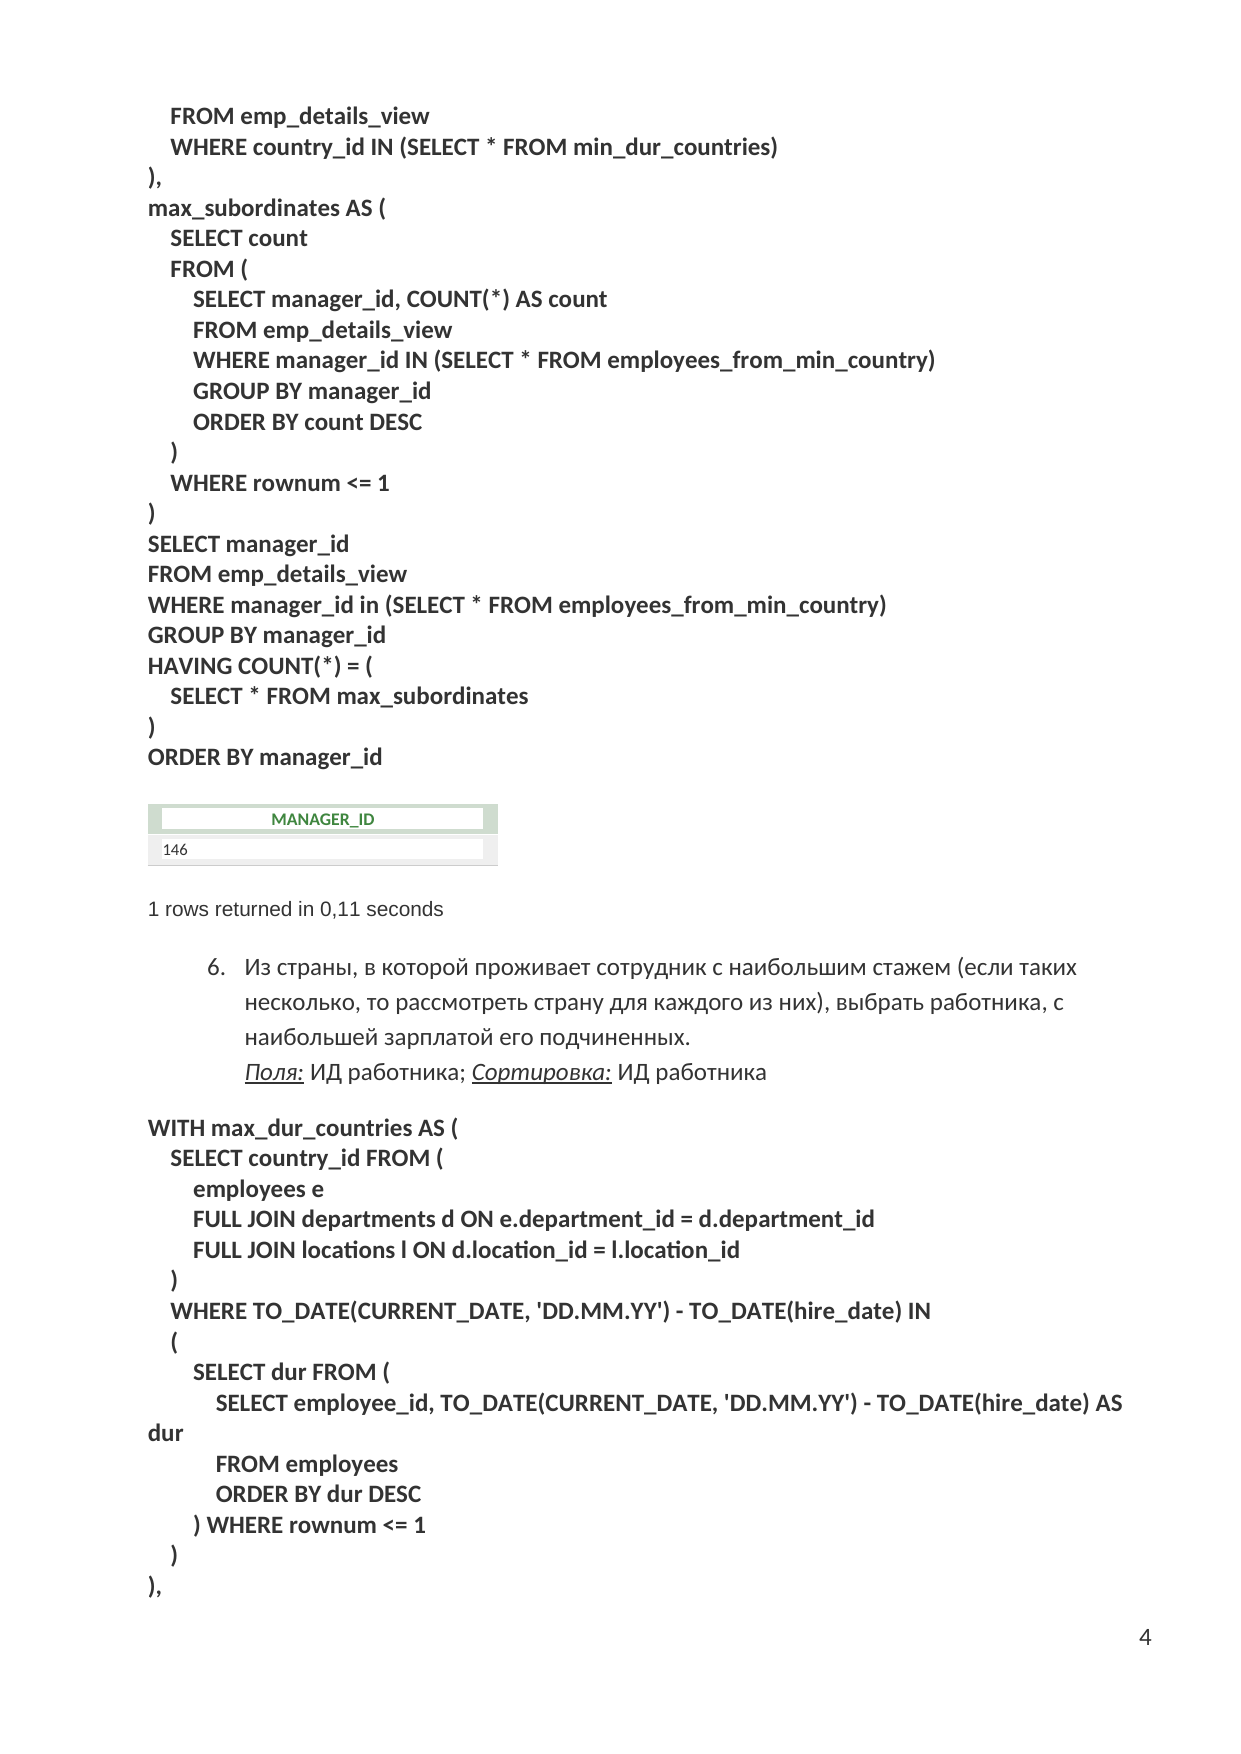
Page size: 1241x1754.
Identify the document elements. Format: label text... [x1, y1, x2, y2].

text GROUP BY manager_id [148, 619, 1152, 650]
text ORDER BY dur DESC [148, 1478, 1152, 1509]
text FULL JOIN locations l ON d.location_id = l.location_id [148, 1234, 1152, 1264]
text HAVING COUNT(*) = ( [148, 650, 1152, 680]
text SELECT manager_id, COUNT(*) AS count [148, 283, 1152, 314]
text SELECT manager_id [148, 528, 1152, 558]
text SELECT count [148, 222, 1152, 253]
text SELECT employee_id, TO_DATE(CURRENT_DATE, 'DD.MM.YY') - TO_DATE(hire_date) AS dur [148, 1387, 1152, 1448]
table_cell 146 [148, 835, 498, 865]
text ) [148, 497, 1152, 528]
text ) [148, 436, 1152, 467]
text FROM emp_details_view [148, 100, 1152, 131]
text ORDER BY manager_id [148, 741, 1152, 772]
text WITH max_dur_countries AS ( [148, 1112, 1152, 1142]
text ), [148, 161, 1152, 192]
text ) WHERE rownum <= 1 [148, 1509, 1152, 1539]
text WHERE manager_id in (SELECT * FROM employees_from_min_country) [148, 589, 1152, 619]
text ) [148, 1264, 1152, 1295]
text FROM emp_details_view [148, 314, 1152, 344]
text SELECT dur FROM ( [148, 1356, 1152, 1387]
text WHERE rownum <= 1 [148, 467, 1152, 497]
table_header MANAGER_ID [148, 804, 498, 834]
text GROUP BY manager_id [148, 375, 1152, 406]
text SELECT * FROM max_subordinates [148, 680, 1152, 711]
text max_subordinates AS ( [148, 192, 1152, 222]
text ) [148, 711, 1152, 741]
text ) [148, 1539, 1152, 1570]
text ORDER BY count DESC [148, 406, 1152, 436]
text employees e [148, 1173, 1152, 1203]
text ( [148, 1326, 1152, 1356]
text FROM emp_details_view [148, 558, 1152, 589]
text SELECT country_id FROM ( [148, 1142, 1152, 1173]
text WHERE TO_DATE(CURRENT_DATE, 'DD.MM.YY') - TO_DATE(hire_date) IN [148, 1295, 1152, 1326]
text ), [148, 1570, 1152, 1600]
list Из страны, в которой проживает сотрудник с наибольшим стажем (если таких несколько, то рассмотреть страну для каждого из них), выбрать работника, с наибольшей зарплатой его подчиненных. Поля: ИД работника; Сортировка: ИД работника [207, 951, 1152, 1087]
text WHERE manager_id IN (SELECT * FROM employees_from_min_country) [148, 344, 1152, 375]
text FULL JOIN departments d ON e.department_id = d.department_id [148, 1203, 1152, 1234]
text FROM ( [148, 253, 1152, 283]
text FROM employees [148, 1448, 1152, 1478]
text WHERE country_id IN (SELECT * FROM min_dur_countries) [148, 131, 1152, 161]
